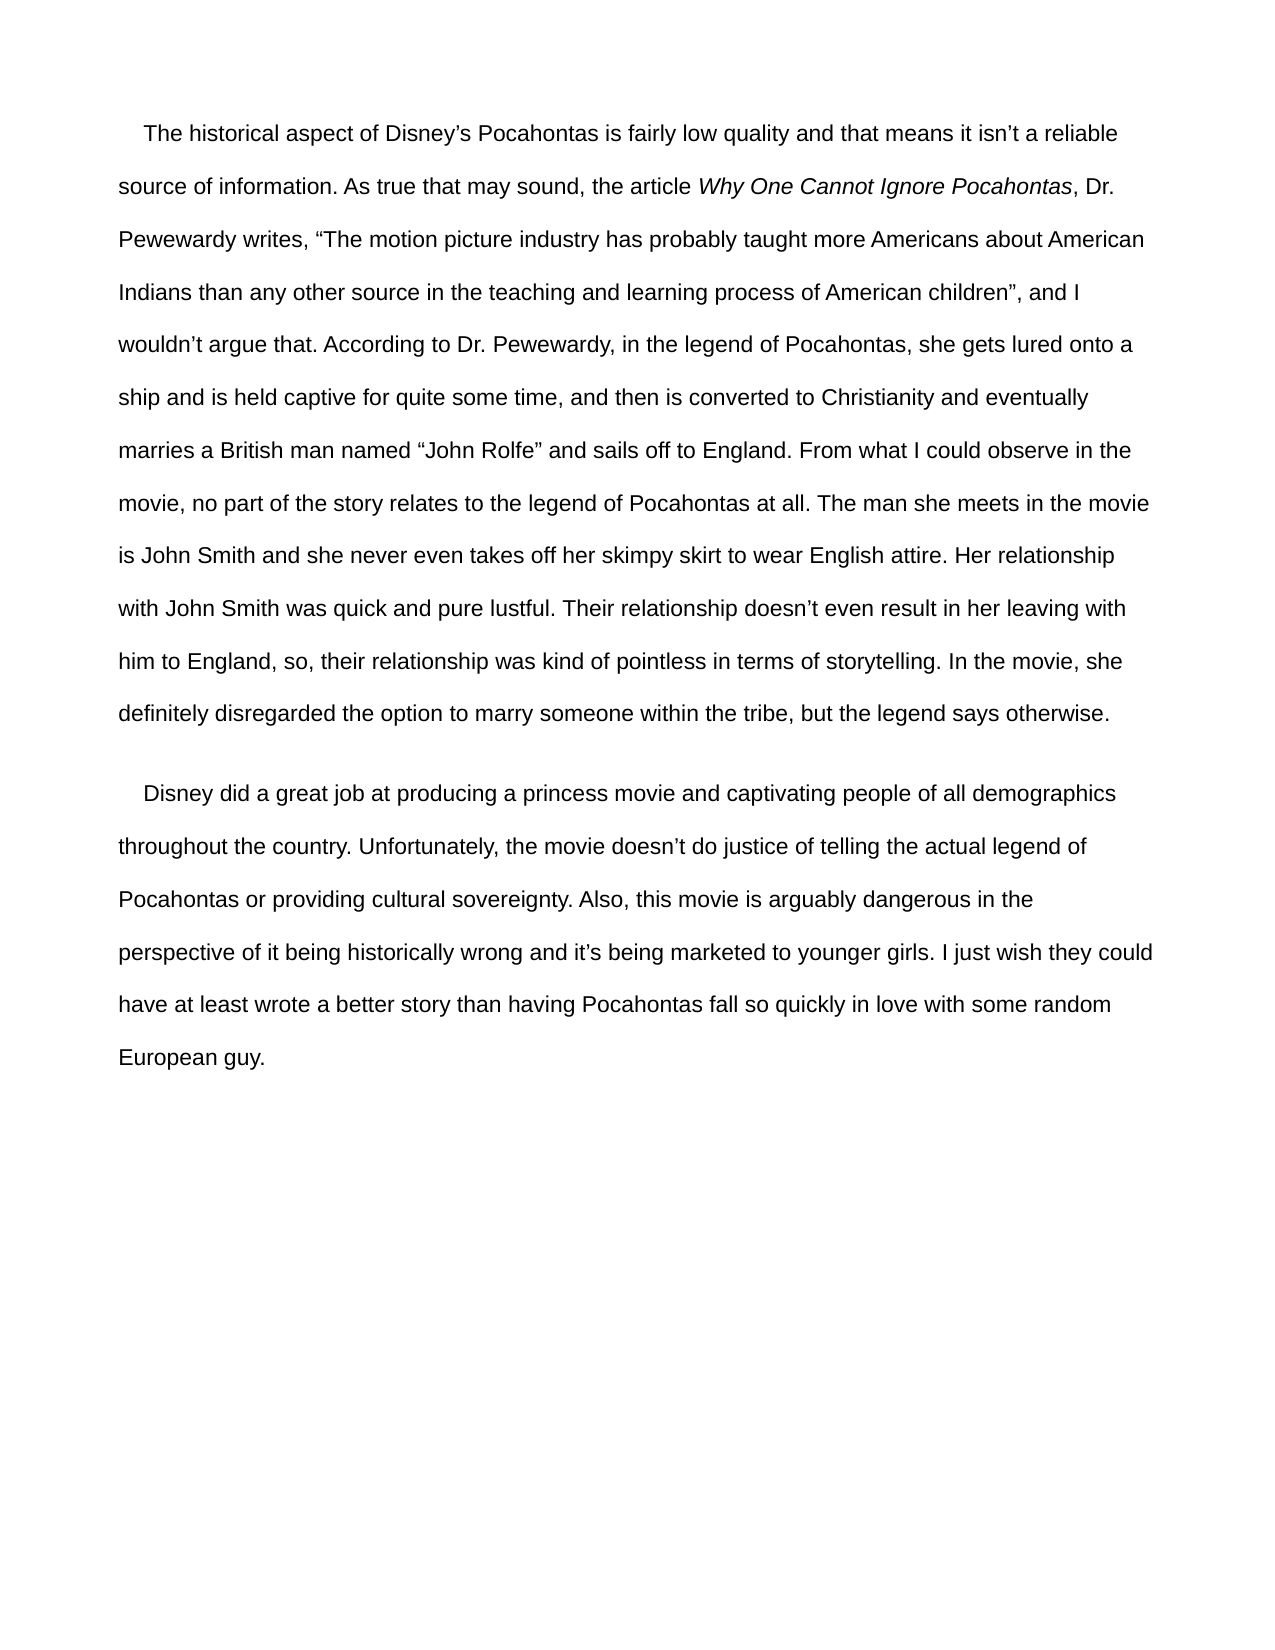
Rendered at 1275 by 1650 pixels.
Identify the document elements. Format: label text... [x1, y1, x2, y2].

text Disney did a great job at producing a princess movie and captivating people of all demographics throughout the country. Unfortunately, the movie doesn’t do justice of telling the actual legend of Pocahontas or providing cultural sovereignty. Also, this movie is arguably dangerous in the perspective of it being historically wrong and it’s being marketed to younger girls. I just wish they could have at least wrote a better story than having Pocahontas fall so quickly in love with some random European guy. [118, 778, 1157, 1070]
text The historical aspect of Disney’s Pocahontas is fairly low quality and that means it isn’t a reliable source of information. As true that may sound, the article Why One Cannot Ignore Pocahontas, Dr. Pewewardy writes, “The motion picture industry has probably taught more Americans about American Indians than any other source in the teaching and learning process of American children”, and I wouldn’t argue that. According to Dr. Pewewardy, in the legend of Pocahontas, she gets lured onto a ship and is held captive for quite some time, and then is converted to Christianity and eventually marries a British man named “John Rolfe” and sails off to England. From what I could observe in the movie, no part of the story relates to the legend of Pocahontas at all. The man she meets in the movie is John Smith and she never even takes off her skimpy skirt to wear English attire. Her relationship with John Smith was quick and pure lustful. Their relationship doesn’t even result in her leaving with him to England, so, their relationship was kind of pointless in terms of storytelling. In the movie, she definitely disregarded the option to marry someone within the tribe, but the legend says otherwise. [118, 118, 1157, 727]
